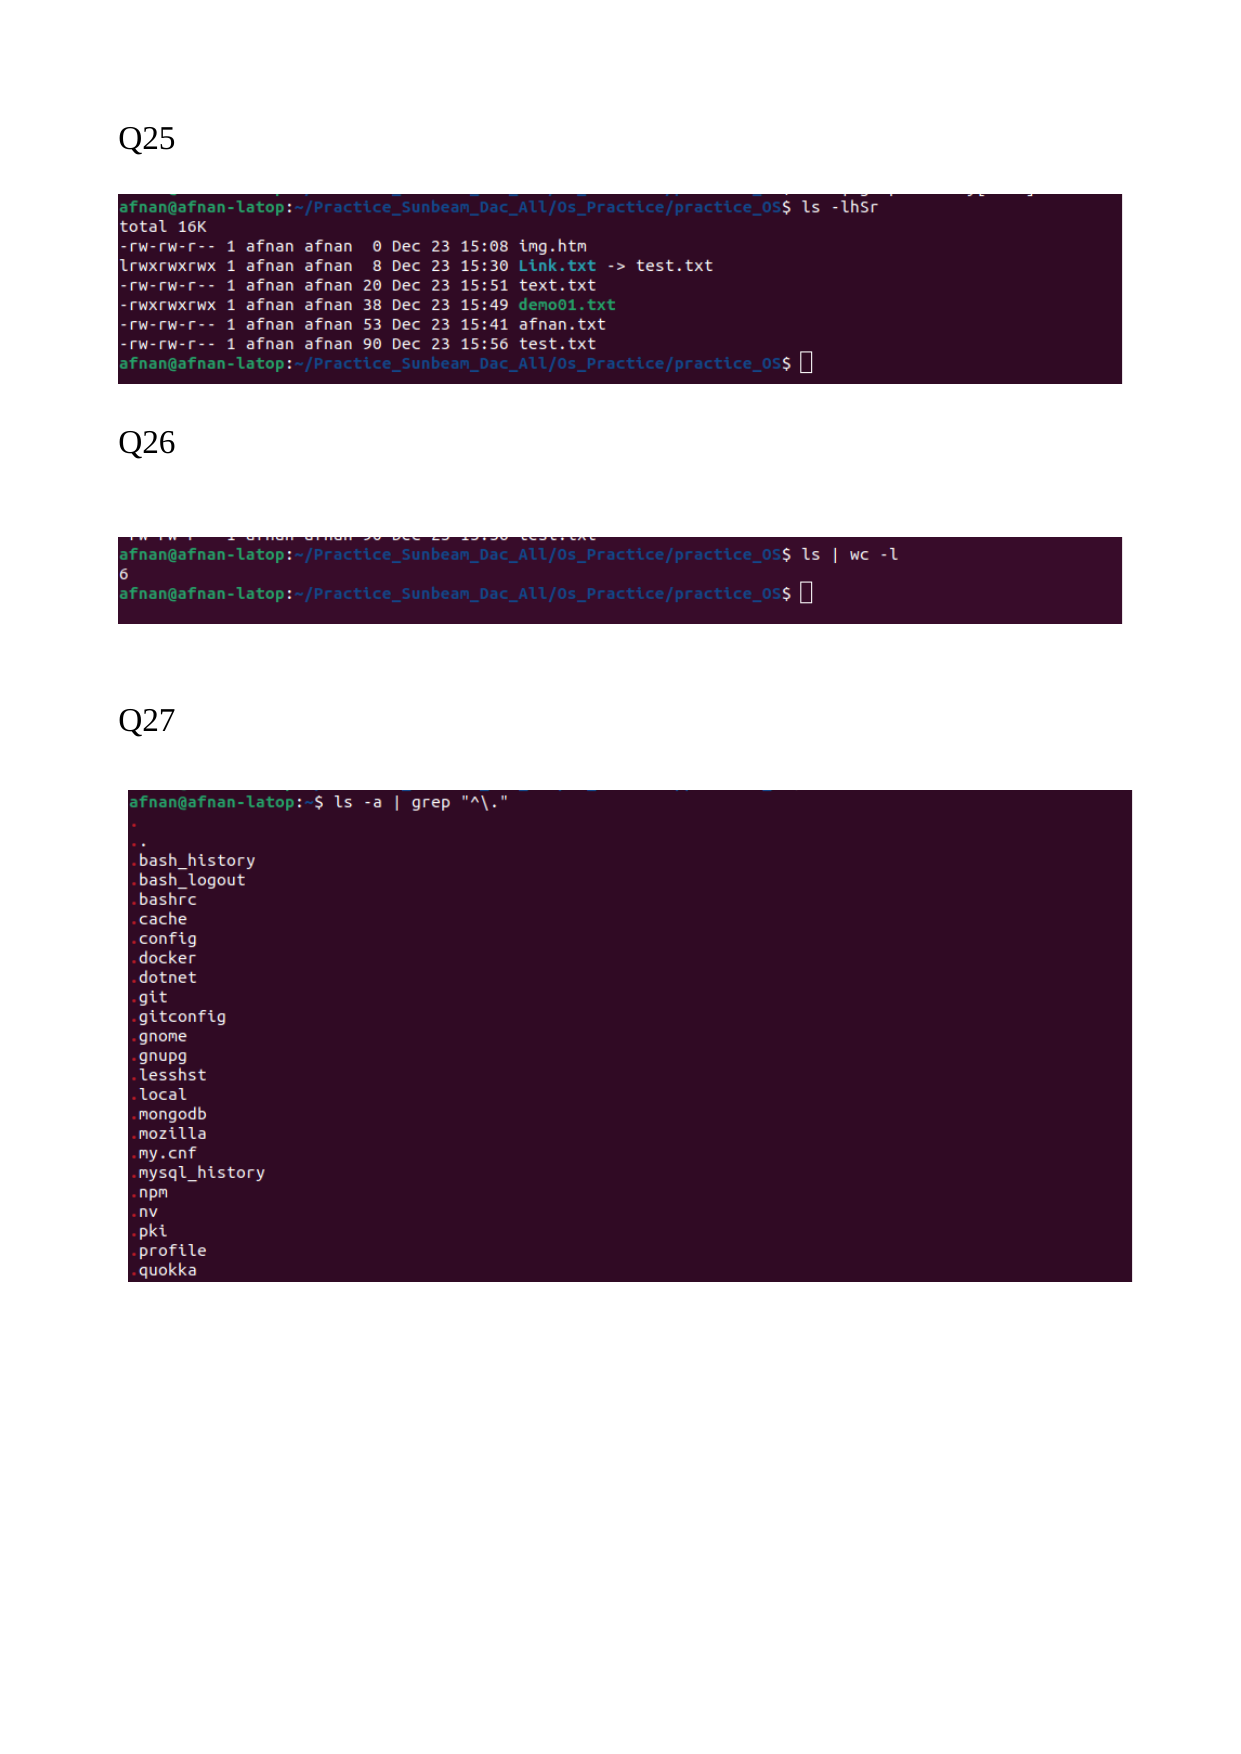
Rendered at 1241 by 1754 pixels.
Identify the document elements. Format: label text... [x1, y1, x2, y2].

text Q25 [118, 118, 1122, 156]
text Q27 [118, 701, 1122, 739]
picture [118, 537, 1123, 624]
text Q26 [118, 422, 1122, 461]
picture [118, 194, 1123, 384]
picture [128, 790, 1133, 1282]
